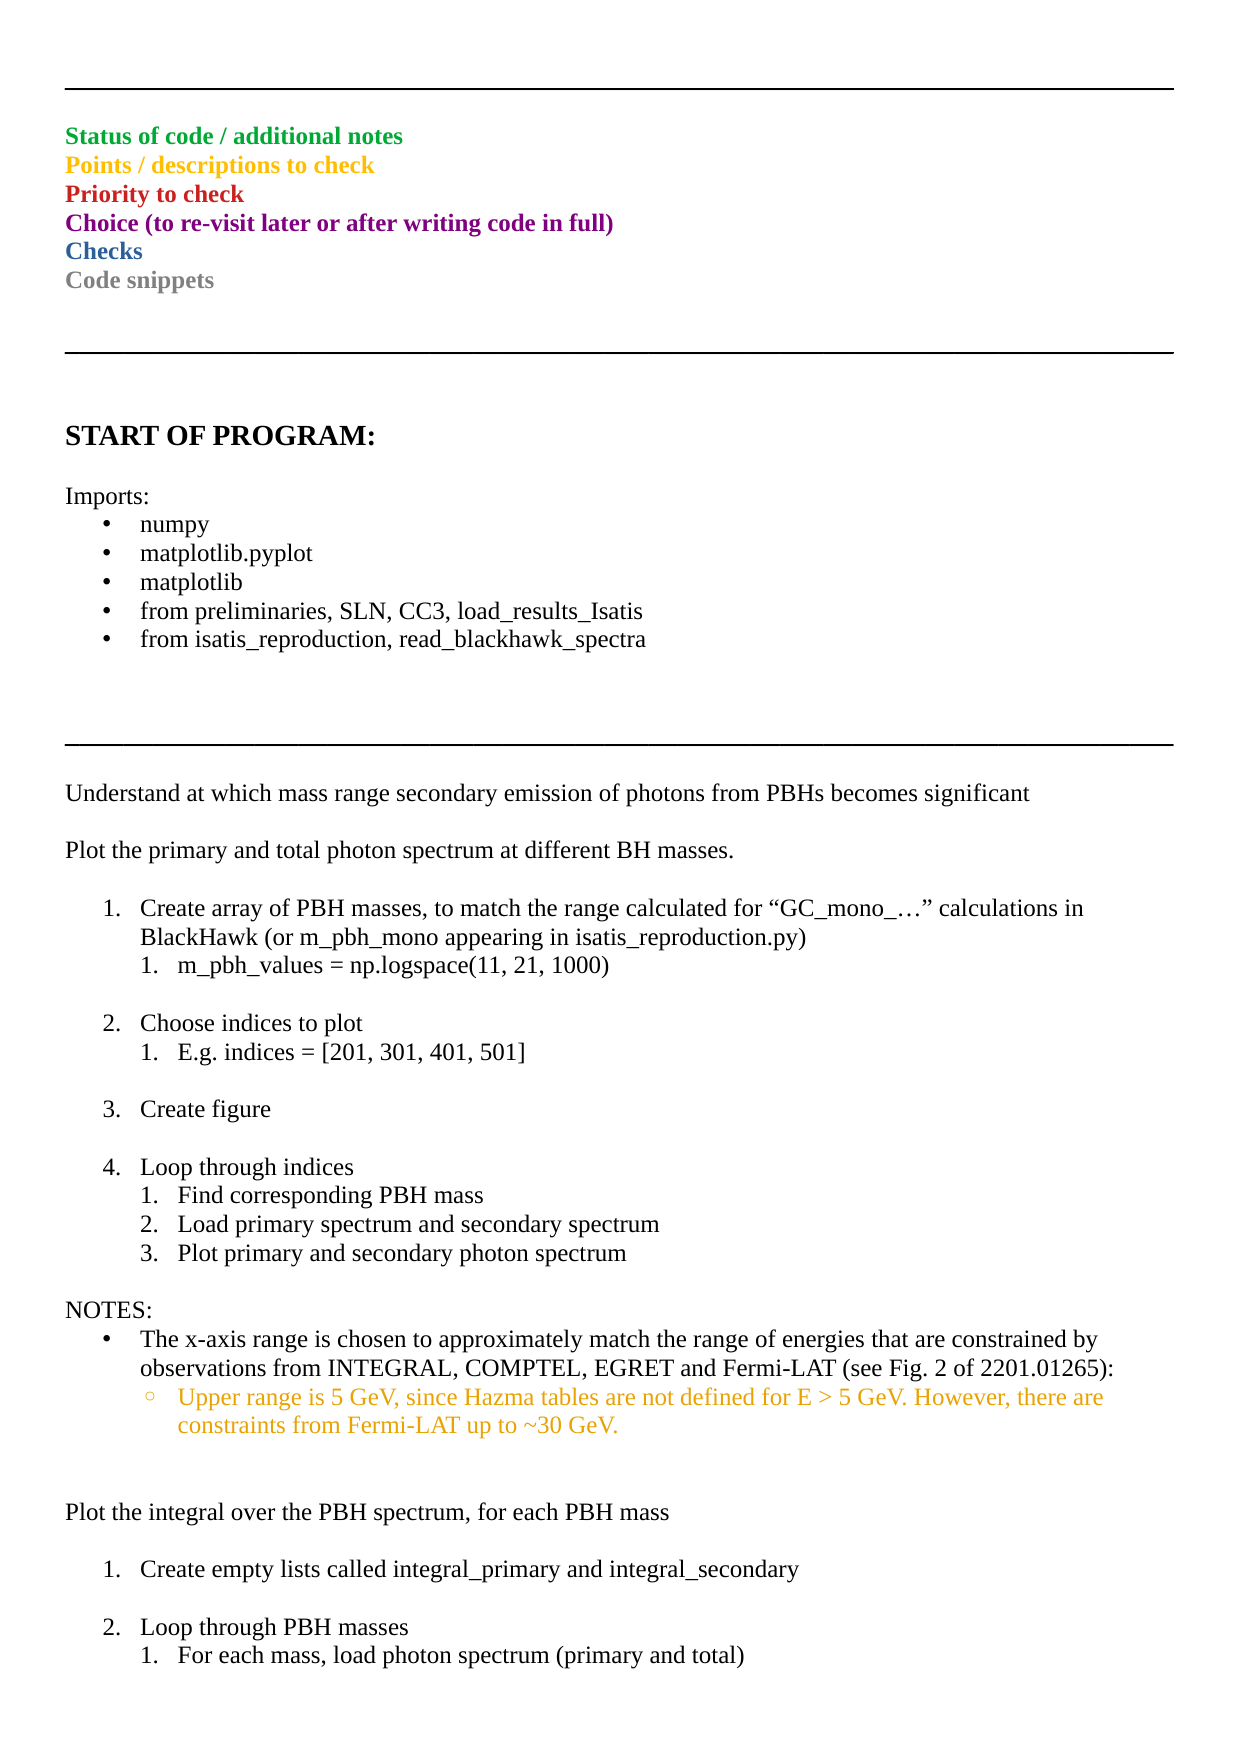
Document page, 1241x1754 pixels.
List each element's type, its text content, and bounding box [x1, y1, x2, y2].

text Status of code / additional notes [65, 121, 1181, 150]
list matplotlib.pyplot [102, 538, 1181, 567]
text Imports: [65, 481, 1181, 509]
text Understand at which mass range secondary emission of photons from PBHs becomes significant [65, 778, 1181, 807]
text Plot the primary and total photon spectrum at different BH masses. [65, 835, 1181, 864]
list from isatis_reproduction, read_blackhawk_spectra [102, 624, 1181, 653]
text NOTES: [65, 1295, 1181, 1324]
text START OF PROGRAM: [65, 418, 1181, 452]
list For each mass, load photon spectrum (primary and total) [140, 1640, 1181, 1669]
list Create empty lists called integral_primary and integral_secondary [102, 1554, 1181, 1583]
list matplotlib [102, 567, 1181, 596]
list numpy [102, 509, 1181, 538]
list Loop through PBH masses [102, 1612, 1181, 1640]
text Checks [65, 236, 1181, 265]
text ____________________________________________________________________________ [65, 716, 1181, 749]
text ____________________________________________________________________________ [65, 323, 1181, 356]
list from preliminaries, SLN, CC3, load_results_Isatis [102, 596, 1181, 624]
text Points / descriptions to check [65, 150, 1181, 179]
list E.g. indices = [201, 301, 401, 501] [140, 1037, 1181, 1065]
list Create array of PBH masses, to match the range calculated for “GC_mono_…” calculations in BlackHawk (or m_pbh_mono appearing in isatis_reproduction.py) [102, 893, 1181, 950]
list Find corresponding PBH mass [140, 1180, 1181, 1209]
list The x-axis range is chosen to approximately match the range of energies that are constrained by observations from INTEGRAL, COMPTEL, EGRET and Fermi-LAT (see Fig. 2 of 2201.01265): [102, 1324, 1181, 1382]
list Plot primary and secondary photon spectrum [140, 1238, 1181, 1267]
text Choice (to re-visit later or after writing code in full) [65, 208, 1181, 236]
list Loop through indices [102, 1152, 1181, 1180]
list Choose indices to plot [102, 1008, 1181, 1037]
text Plot the integral over the PBH spectrum, for each PBH mass [65, 1497, 1181, 1525]
text ____________________________________________________________________________ [65, 59, 1181, 93]
list Upper range is 5 GeV, since Hazma tables are not defined for E > 5 GeV. However, there are constraints from Fermi-LAT up to ~30 GeV. [140, 1382, 1181, 1439]
list Create figure [102, 1094, 1181, 1123]
list Load primary spectrum and secondary spectrum [140, 1209, 1181, 1238]
text Priority to check [65, 179, 1181, 208]
list m_pbh_values = np.logspace(11, 21, 1000) [140, 950, 1181, 979]
text Code snippets [65, 265, 1181, 294]
